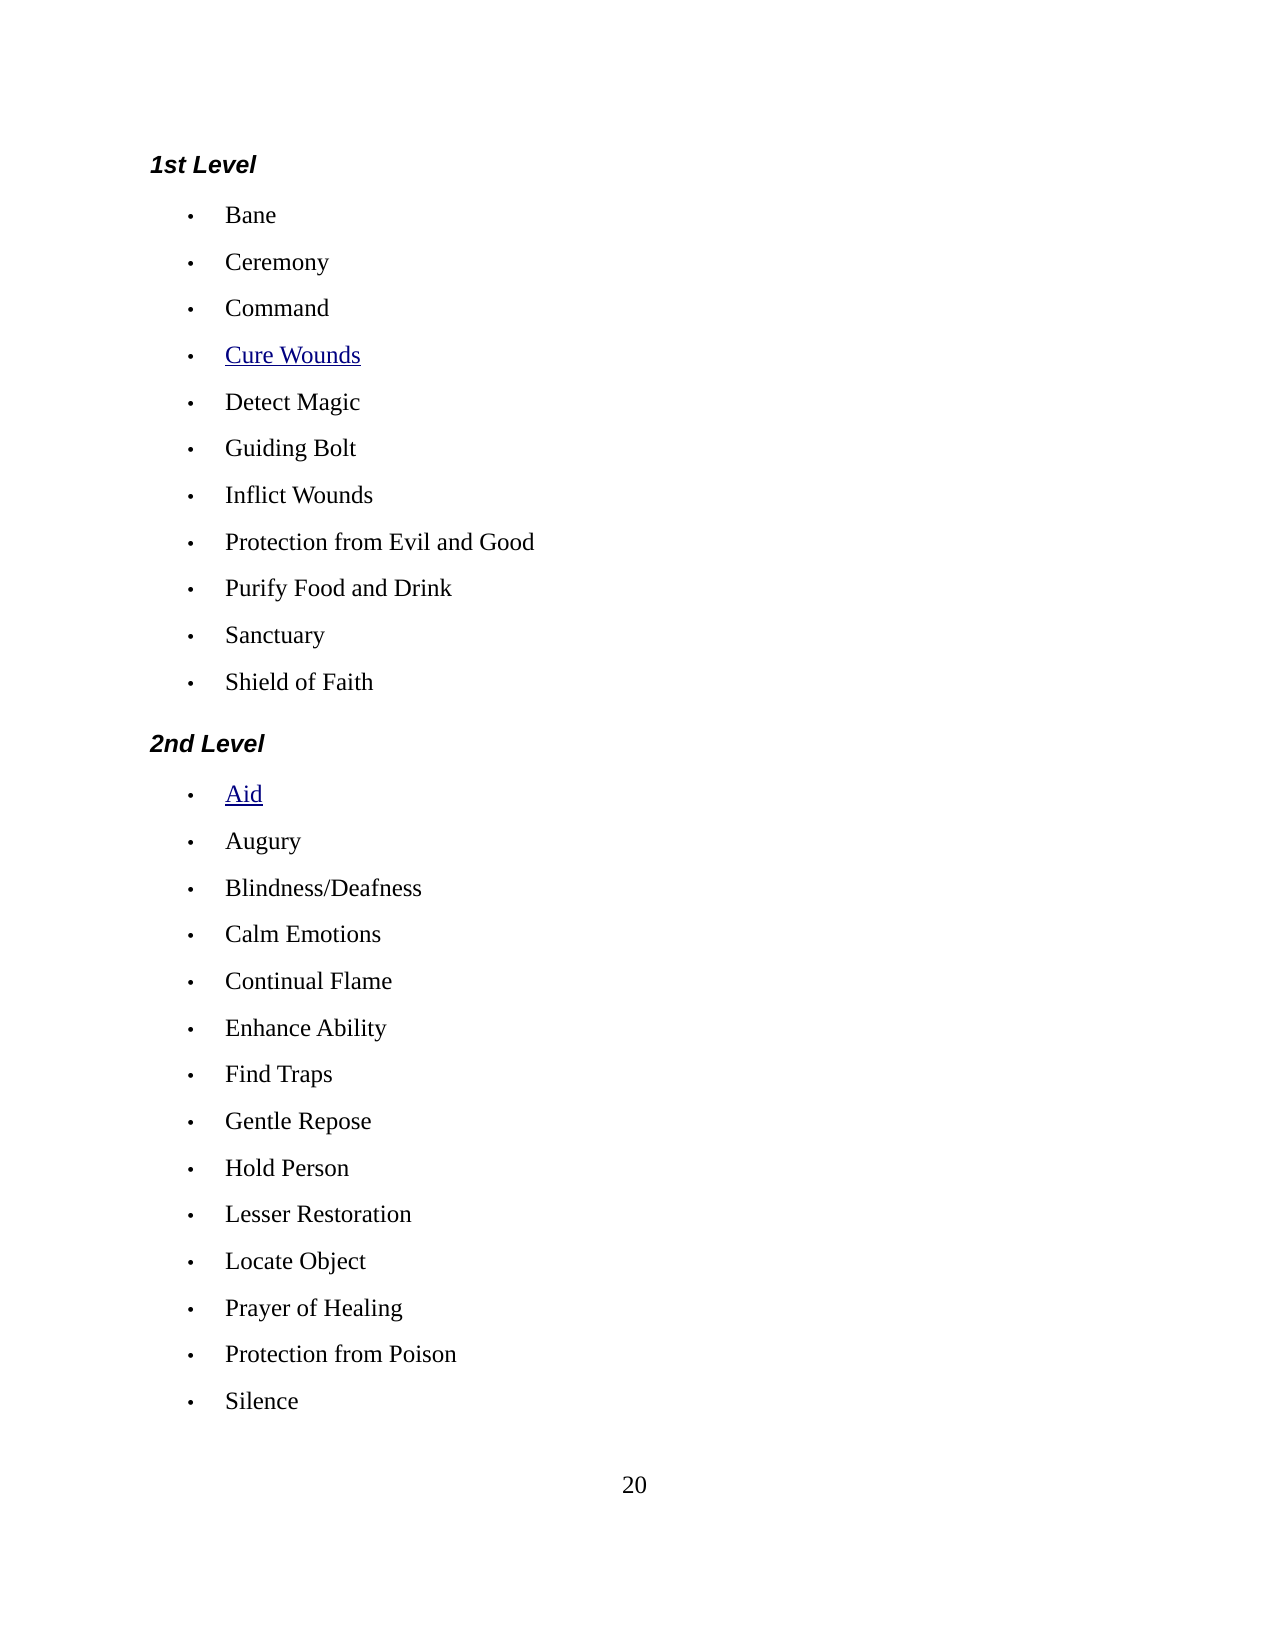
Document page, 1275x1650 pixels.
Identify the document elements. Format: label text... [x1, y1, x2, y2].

list Shield of Faith [187, 667, 1125, 695]
list Ceremony [187, 247, 1125, 275]
list Prayer of Healing [187, 1293, 1125, 1321]
list Detect Magic [187, 387, 1125, 415]
list Cure Wounds [187, 340, 1125, 369]
list Gentle Repose [187, 1106, 1125, 1135]
list Sanctuary [187, 620, 1125, 649]
list Silence [187, 1386, 1125, 1415]
list Blindness/Deafness [187, 873, 1125, 901]
list Protection from Evil and Good [187, 527, 1125, 555]
list Guiding Bolt [187, 433, 1125, 462]
list Bane [187, 200, 1125, 229]
list Purify Food and Drink [187, 573, 1125, 602]
list Lesser Restoration [187, 1199, 1125, 1228]
list Inflict Wounds [187, 480, 1125, 509]
list Find Traps [187, 1059, 1125, 1088]
list Enhance Ability [187, 1013, 1125, 1041]
list Continual Flame [187, 966, 1125, 995]
list Locate Object [187, 1246, 1125, 1275]
list Command [187, 293, 1125, 322]
list Hold Person [187, 1153, 1125, 1181]
subtitle 1st Level [150, 150, 1125, 178]
list Augury [187, 826, 1125, 855]
subtitle 2nd Level [150, 729, 1125, 758]
list Aid [187, 779, 1125, 808]
list Calm Emotions [187, 919, 1125, 948]
list Protection from Poison [187, 1339, 1125, 1368]
